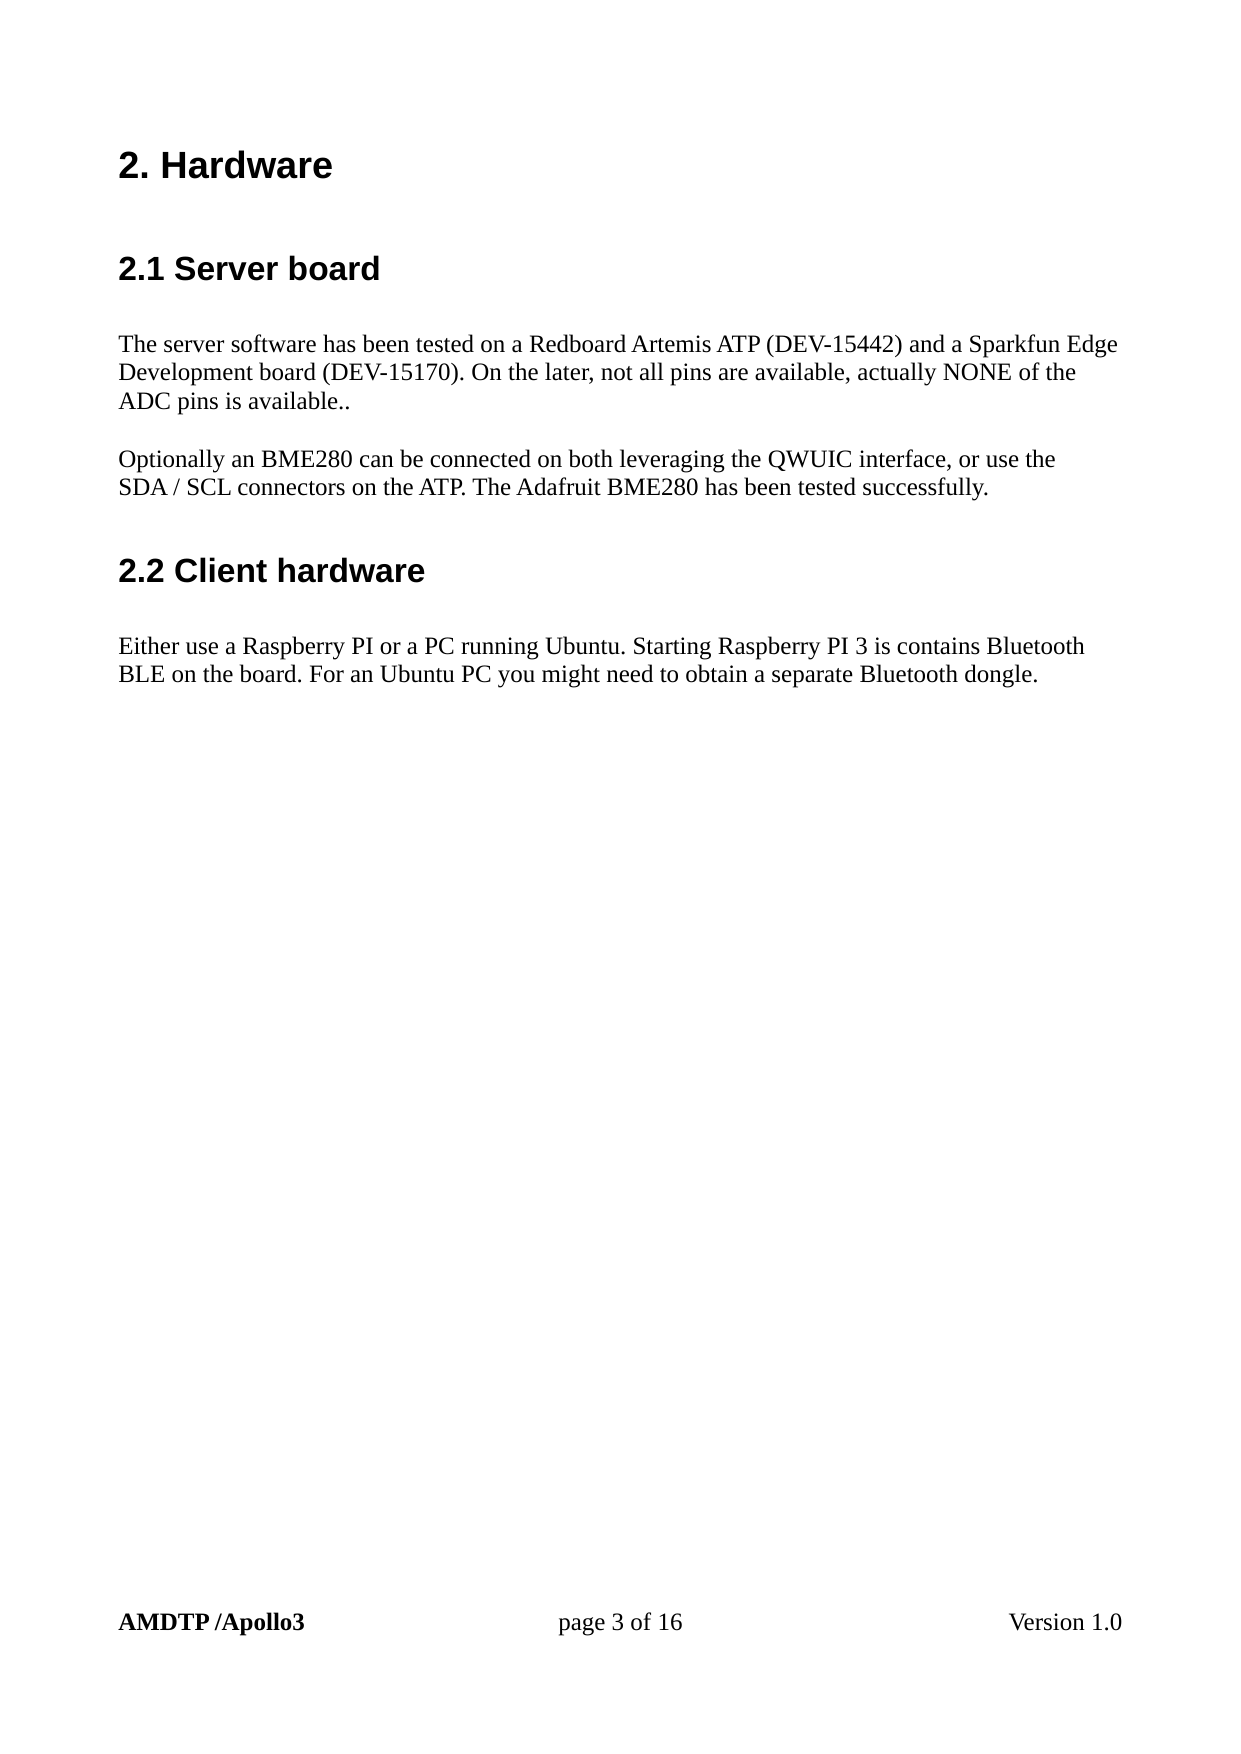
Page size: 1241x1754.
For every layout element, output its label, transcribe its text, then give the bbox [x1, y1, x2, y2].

subtitle 2. Hardware [118, 143, 1122, 187]
subtitle 2.1 Server board [118, 249, 1122, 287]
subtitle 2.2 Client hardware [118, 551, 1122, 589]
text Either use a Raspberry PI or a PC running Ubuntu. Starting Raspberry PI 3 is contains Bluetooth BLE on the board. For an Ubuntu PC you might need to obtain a separate Bluetooth dongle. [118, 631, 1122, 688]
text The server software has been tested on a Redboard Artemis ATP (DEV-15442) and a Sparkfun Edge Development board (DEV-15170). On the later, not all pins are available, actually NONE of the ADC pins is available.. [118, 329, 1122, 415]
text Optionally an BME280 can be connected on both leveraging the QWUIC interface, or use the SDA / SCL connectors on the ATP. The Adafruit BME280 has been tested successfully. [118, 444, 1122, 501]
